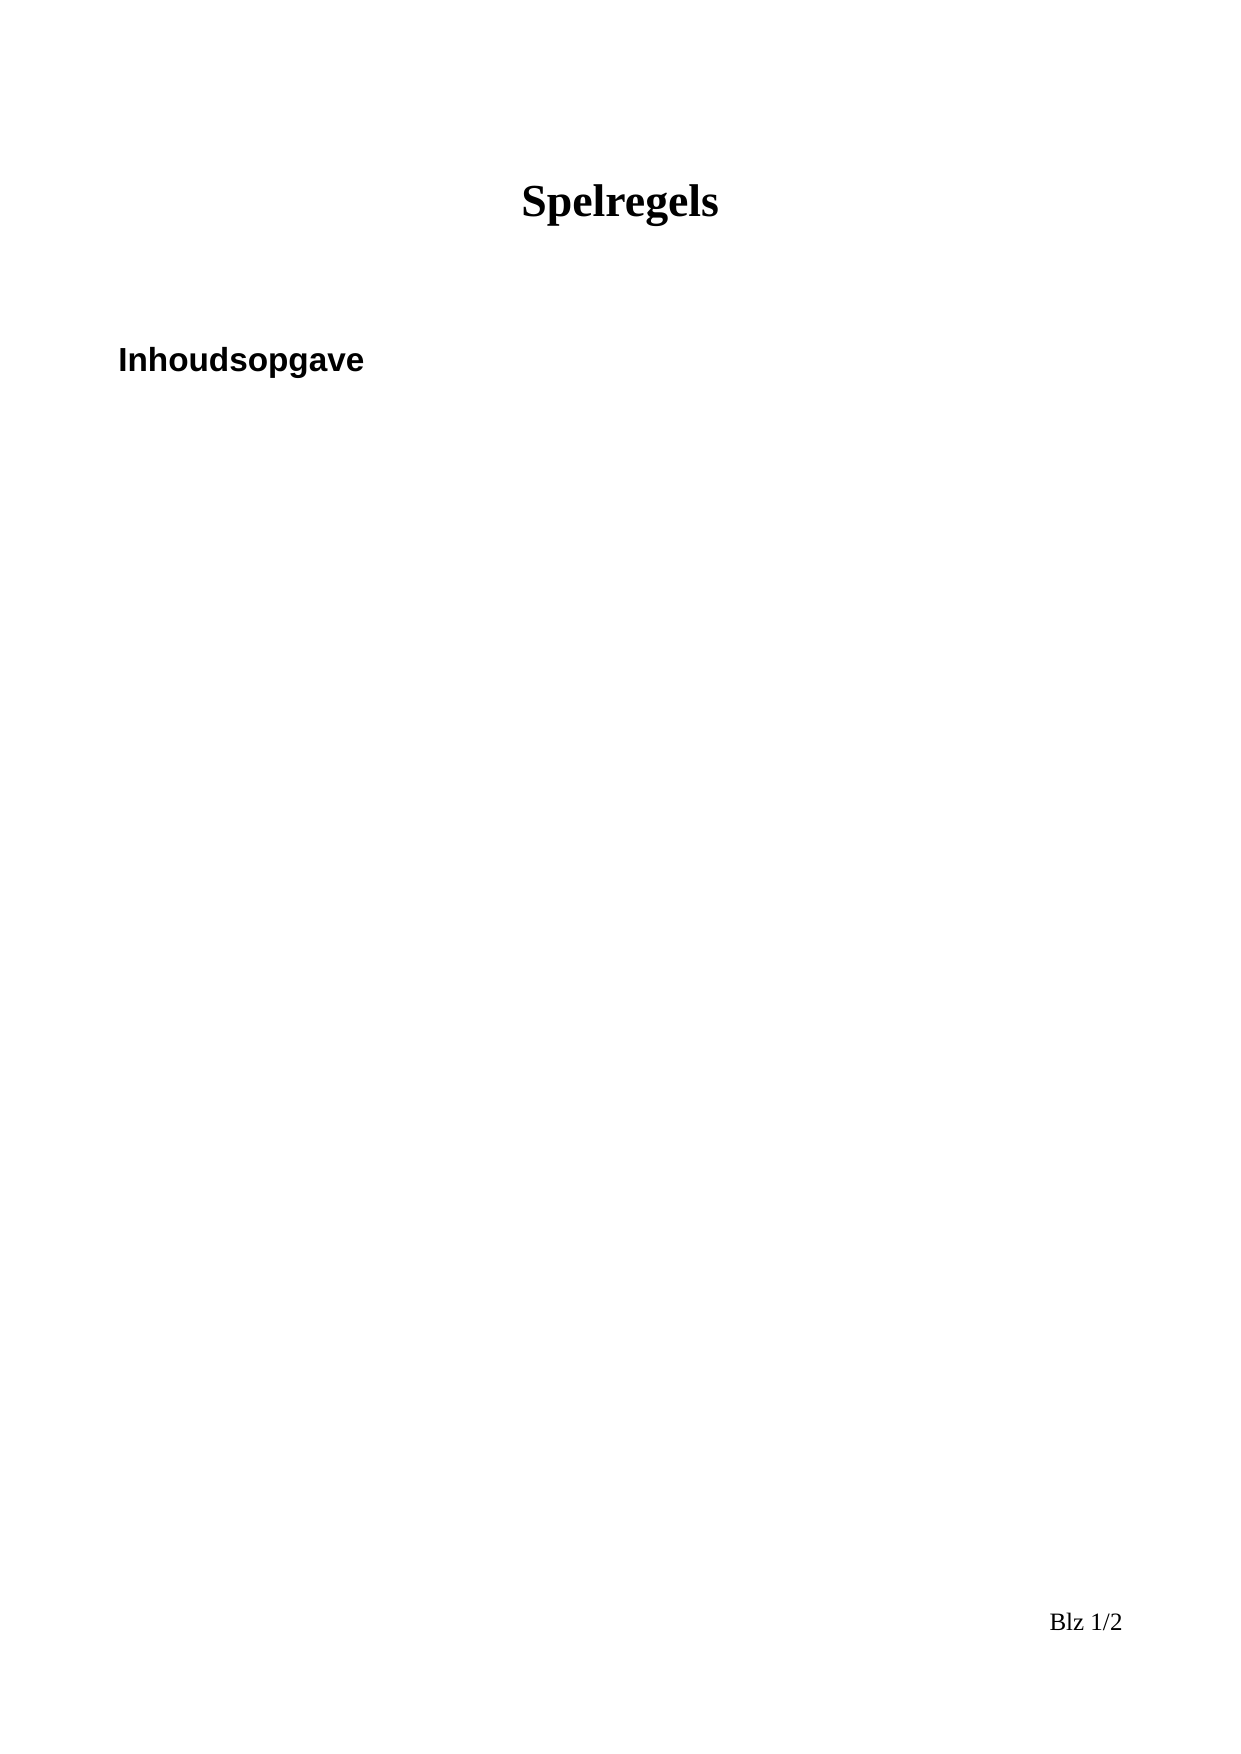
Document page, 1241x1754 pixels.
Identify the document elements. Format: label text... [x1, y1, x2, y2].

text Spelregels [118, 174, 1122, 226]
subtitle Inhoudsopgave [118, 340, 1122, 378]
